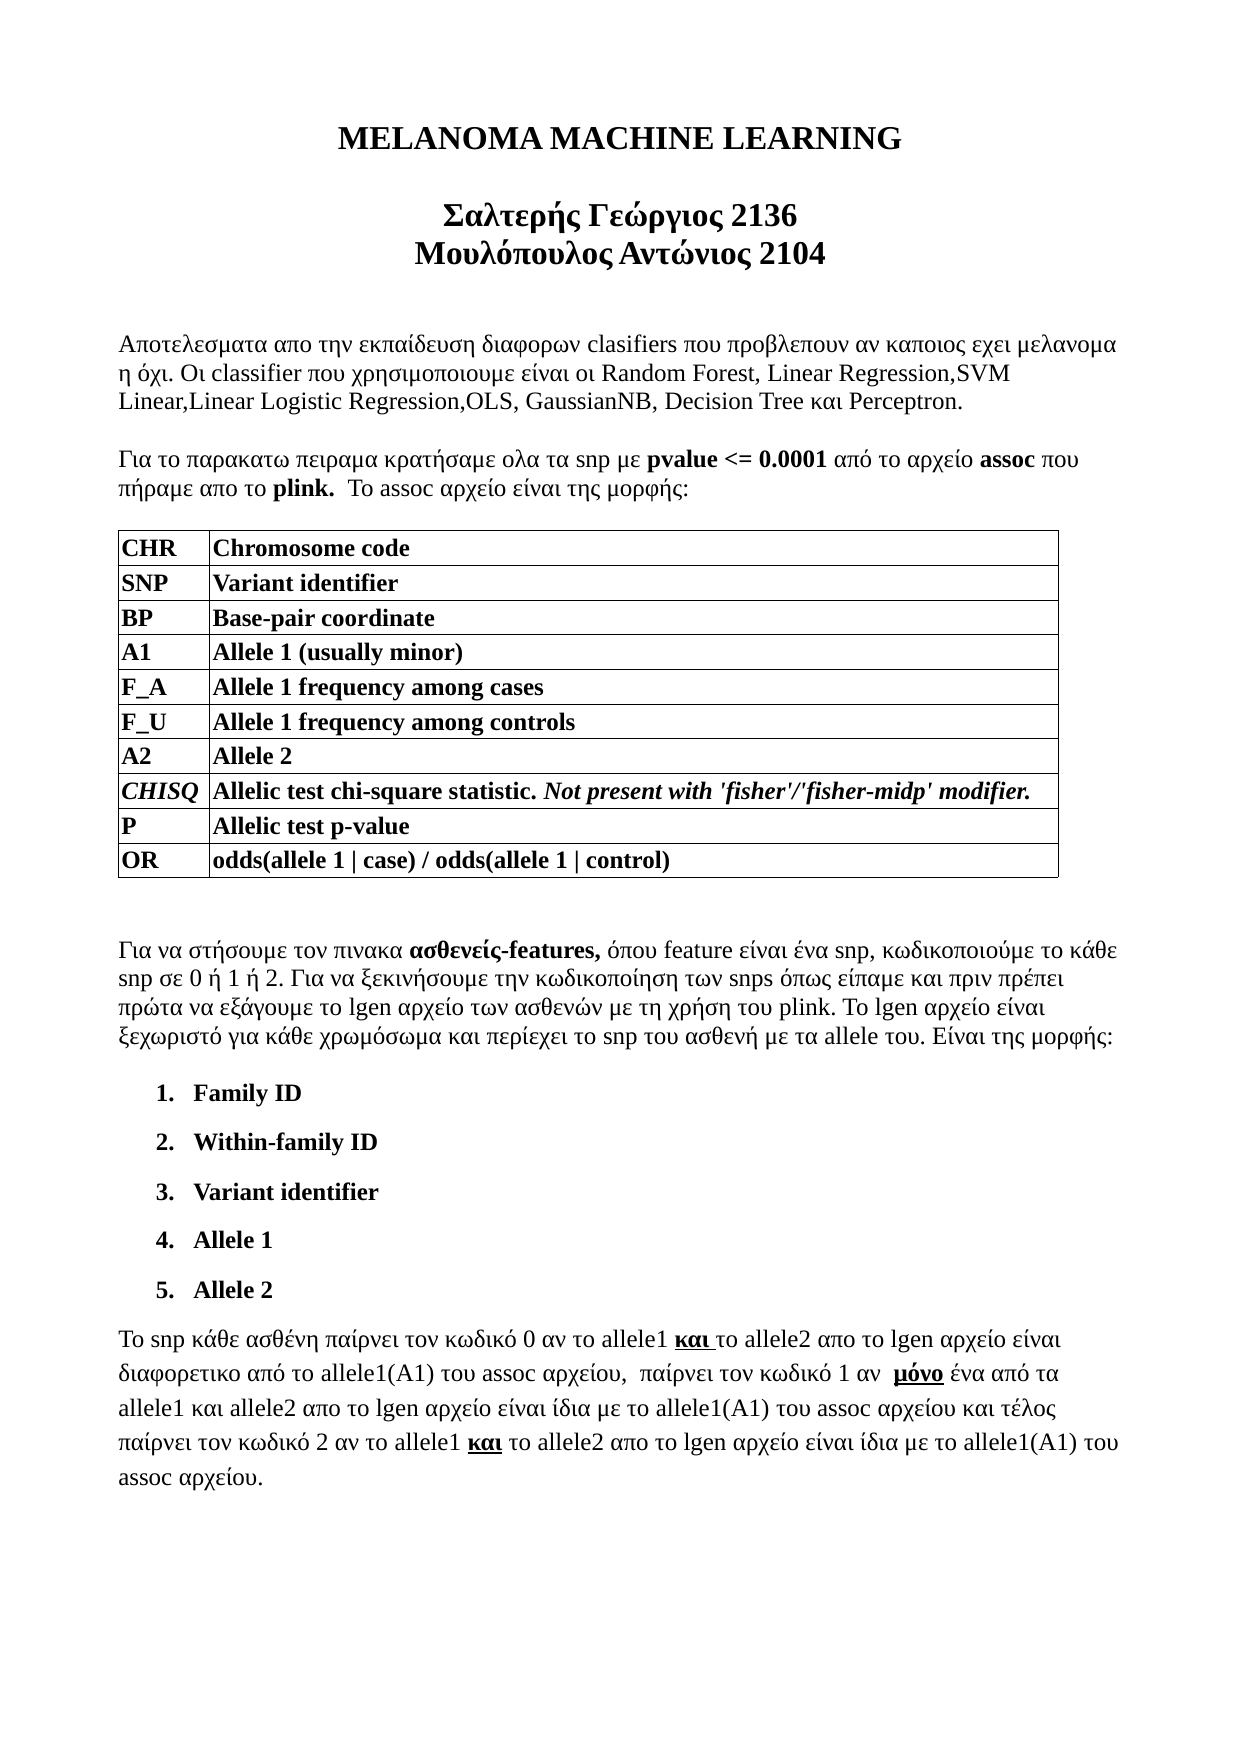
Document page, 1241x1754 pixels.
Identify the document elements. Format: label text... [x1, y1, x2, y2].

table_cell A2 [119, 739, 209, 773]
table_cell SNP [119, 566, 209, 599]
table_cell OR [119, 844, 209, 877]
table_cell Allele 1 (usually minor) [210, 635, 1058, 669]
table_cell Base-pair coordinate [210, 601, 1058, 634]
table_cell Allele 2 [210, 739, 1058, 773]
list Family ID [156, 1078, 1122, 1107]
table_header Chromosome code [210, 531, 1058, 565]
list Allele 2 [156, 1275, 1122, 1303]
table_cell Allelic test chi-square statistic. Not present with 'fisher'/'fisher-midp' modifier. [210, 774, 1058, 808]
text Για να στήσουμε τον πινακα ασθενείς-features, όπου feature είναι ένα snp, κωδικοποιούμε το κάθε snp σε 0 ή 1 ή 2. Για να ξεκινήσουμε την κωδικοποίηση των snps όπως είπαμε και πριν πρέπει πρώτα να εξάγουμε το lgen αρχείο των ασθενών με τη χρήση του plink. To lgen αρχείο είναι ξεχωριστό για κάθε χρωμόσωμα και περίεχει το snp του ασθενή με τα allele του. Είναι της μορφής: [118, 935, 1122, 1050]
table_cell CHISQ [119, 774, 209, 808]
list Variant identifier [156, 1177, 1122, 1205]
text Αποτελεσματα απο την εκπαίδευση διαφορων clasifiers που προβλεπουν αν καποιος εχει μελανομα η όχι. Οι classifier που χρησιμοποιουμε είναι οι Random Forest, Linear Regression,SVM Linear,Linear Logistic Regression,OLS, GaussianNB, Decision Tree και Perceptron. [118, 329, 1122, 415]
list Within-family ID [156, 1127, 1122, 1156]
text Το snp κάθε ασθένη παίρνει τον κωδικό 0 αν το allele1 και το allele2 απο το lgen αρχείο είναι διαφορετικο από το allele1(A1) του assoc αρχείου, παίρνει τον κωδικό 1 αν μόνο ένα από τα allele1 και allele2 απο το lgen αρχείο είναι ίδια με το allele1(A1) του assoc αρχείου και τέλος παίρνει τον κωδικό 2 αν το allele1 και το allele2 απο το lgen αρχείο είναι ίδια με το allele1(A1) του assoc αρχείου. [118, 1324, 1122, 1490]
table_cell Allele 1 frequency among cases [210, 670, 1058, 704]
table_cell F_A [119, 670, 209, 704]
table_cell odds(allele 1 | case) / odds(allele 1 | control) [210, 844, 1058, 877]
table_cell Variant identifier [210, 566, 1058, 599]
table_cell Allele 1 frequency among controls [210, 705, 1058, 738]
table_cell P [119, 809, 209, 842]
table_cell F_U [119, 705, 209, 738]
text Σαλτερής Γεώργιος 2136 [118, 195, 1122, 233]
table_cell Allelic test p-value [210, 809, 1058, 842]
table_cell A1 [119, 635, 209, 669]
text Για το παρακατω πειραμα κρατήσαμε ολα τα snp με pvalue <= 0.0001 από το αρχείο assoc που πήραμε απο το plink. Το assoc αρχείο είναι της μορφής: [118, 444, 1122, 501]
table_header CHR [119, 531, 209, 565]
table_cell BP [119, 601, 209, 634]
text Μουλόπουλος Αντώνιος 2104 [118, 233, 1122, 271]
text MELANOMA MACHINE LEARNING [118, 118, 1122, 156]
list Allele 1 [156, 1226, 1122, 1254]
